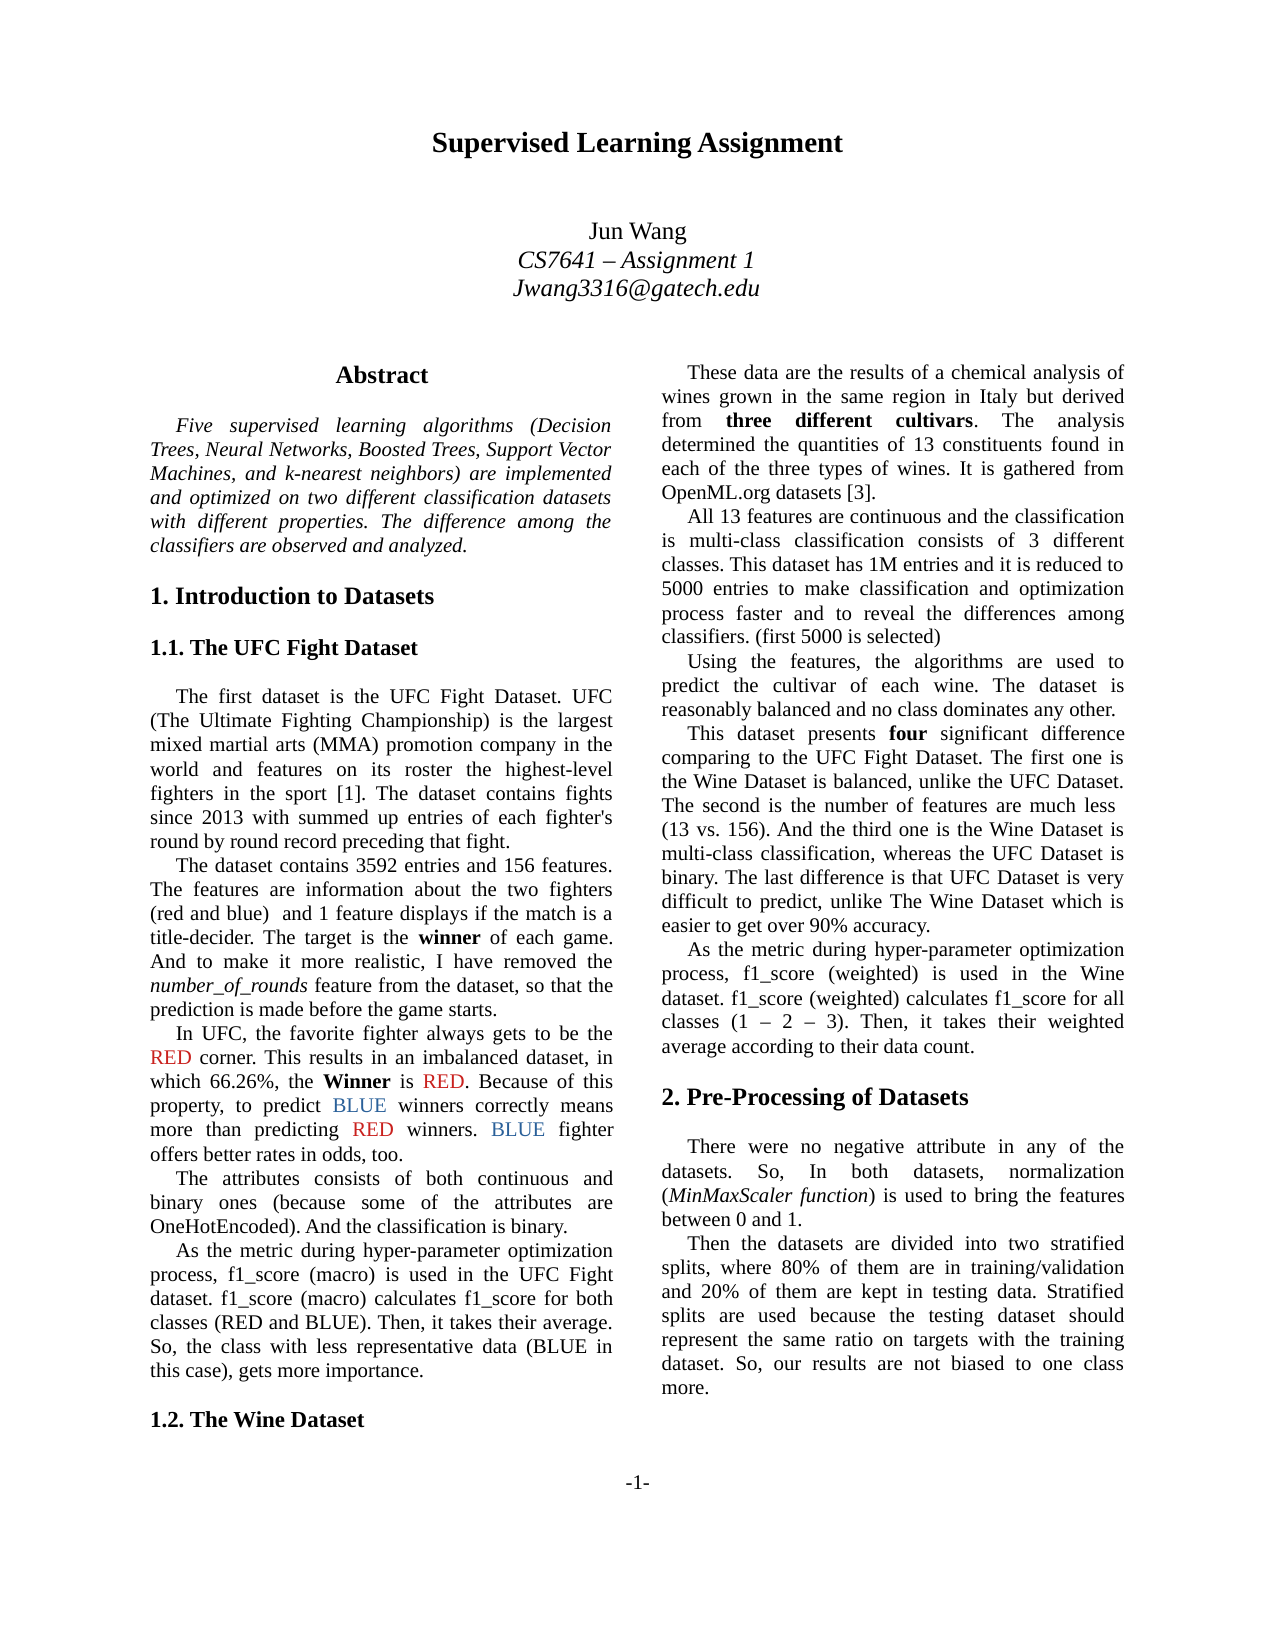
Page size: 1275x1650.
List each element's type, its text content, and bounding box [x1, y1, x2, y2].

text These data are the results of a chemical analysis of wines grown in the same region in Italy but derived from three different cultivars. The analysis determined the quantities of 13 constituents found in each of the three types of wines. It is gathered from OpenML.org datasets [3]. [661, 360, 1125, 504]
text CS7641 – Assignment 1 [150, 245, 1125, 273]
text Jwang3316@gatech.edu [150, 273, 1125, 302]
text All 13 features are continuous and the classification is multi-class classification consists of 3 different classes. This dataset has 1M entries and it is reduced to 5000 entries to make classification and optimization process faster and to reveal the differences among classifiers. (first 5000 is selected) [661, 504, 1125, 648]
text The first dataset is the UFC Fight Dataset. UFC (The Ultimate Fighting Championship) is the largest mixed martial arts (MMA) promotion company in the world and features on its roster the highest-level fighters in the sport [1]. The dataset contains fights since 2013 with summed up entries of each fighter's round by round record preceding that fight. [150, 684, 613, 853]
text Five supervised learning algorithms (Decision Trees, Neural Networks, Boosted Trees, Support Vector Machines, and k-nearest neighbors) are implemented and optimized on two different classification datasets with different properties. The difference among the classifiers are observed and analyzed. [150, 413, 613, 557]
text This dataset presents four significant difference comparing to the UFC Fight Dataset. The first one is the Wine Dataset is balanced, unlike the UFC Dataset. The second is the number of features are much less (13 vs. 156). And the third one is the Wine Dataset is multi-class classification, whereas the UFC Dataset is binary. The last difference is that UFC Dataset is very difficult to predict, unlike The Wine Dataset which is easier to get over 90% accuracy. [661, 721, 1125, 937]
subtitle 1.1. The UFC Fight Dataset [150, 634, 613, 660]
text In UFC, the favorite fighter always gets to be the RED corner. This results in an imbalanced dataset, in which 66.26%, the Winner is RED. Because of this property, to predict BLUE winners correctly means more than predicting RED winners. BLUE fighter offers better rates in odds, too. [150, 1021, 613, 1166]
text Jun Wang [150, 216, 1125, 245]
text There were no negative attribute in any of the datasets. So, In both datasets, normalization (MinMaxScaler function) is used to bring the features between 0 and 1. [661, 1134, 1125, 1231]
subtitle 1. Introduction to Datasets [150, 581, 613, 610]
text Supervised Learning Assignment [150, 125, 1125, 158]
text The dataset contains 3592 entries and 156 features. The features are information about the two fighters (red and blue) and 1 feature displays if the match is a title-decider. The target is the winner of each game. And to make it more realistic, I have removed the number_of_rounds feature from the dataset, so that the prediction is made before the game starts. [150, 853, 613, 1021]
text Then the datasets are divided into two stratified splits, where 80% of them are in training/validation and 20% of them are kept in testing data. Stratified splits are used because the testing dataset should represent the same ratio on targets with the training dataset. So, our results are not biased to one class more. [661, 1231, 1125, 1399]
subtitle 2. Pre-Processing of Datasets [661, 1082, 1125, 1110]
title Abstract [150, 360, 613, 388]
text Using the features, the algorithms are used to predict the cultivar of each wine. The dataset is reasonably balanced and no class dominates any other. [661, 648, 1125, 721]
text As the metric during hyper-parameter optimization process, f1_score (weighted) is used in the Wine dataset. f1_score (weighted) calculates f1_score for all classes (1 – 2 – 3). Then, it takes their weighted average according to their data count. [661, 937, 1125, 1058]
text The attributes consists of both continuous and binary ones (because some of the attributes are OneHotEncoded). And the classification is binary. [150, 1166, 613, 1238]
subtitle 1.2. The Wine Dataset [150, 1406, 613, 1432]
text As the metric during hyper-parameter optimization process, f1_score (macro) is used in the UFC Fight dataset. f1_score (macro) calculates f1_score for both classes (RED and BLUE). Then, it takes their average. So, the class with less representative data (BLUE in this case), gets more importance. [150, 1238, 613, 1382]
